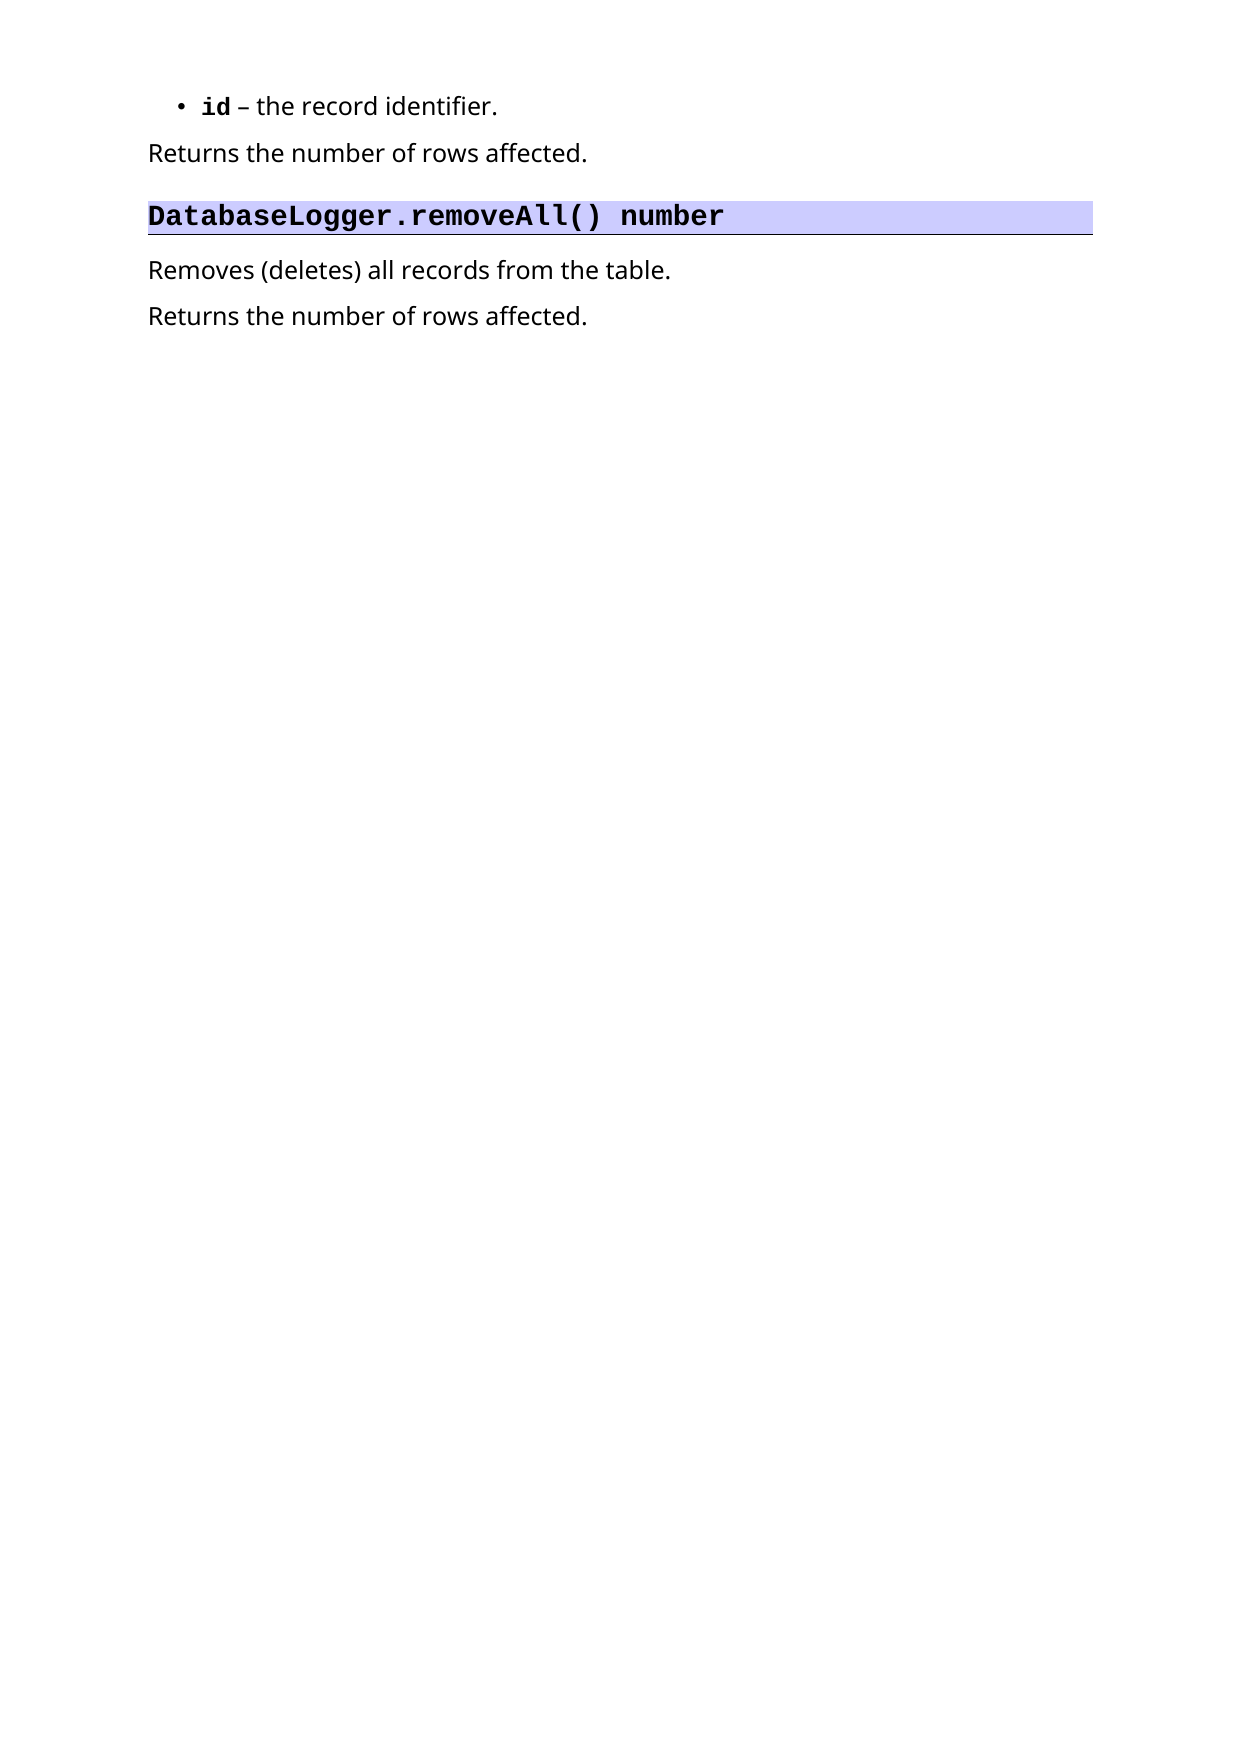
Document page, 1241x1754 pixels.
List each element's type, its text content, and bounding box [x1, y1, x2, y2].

list id – the record identifier. [177, 88, 1093, 123]
subtitle DatabaseLogger.removeAll() number [148, 201, 1093, 234]
text Returns the number of rows affected. [148, 135, 1093, 169]
text Removes (deletes) all records from the table. [148, 252, 1093, 287]
text Returns the number of rows affected. [148, 299, 1093, 333]
